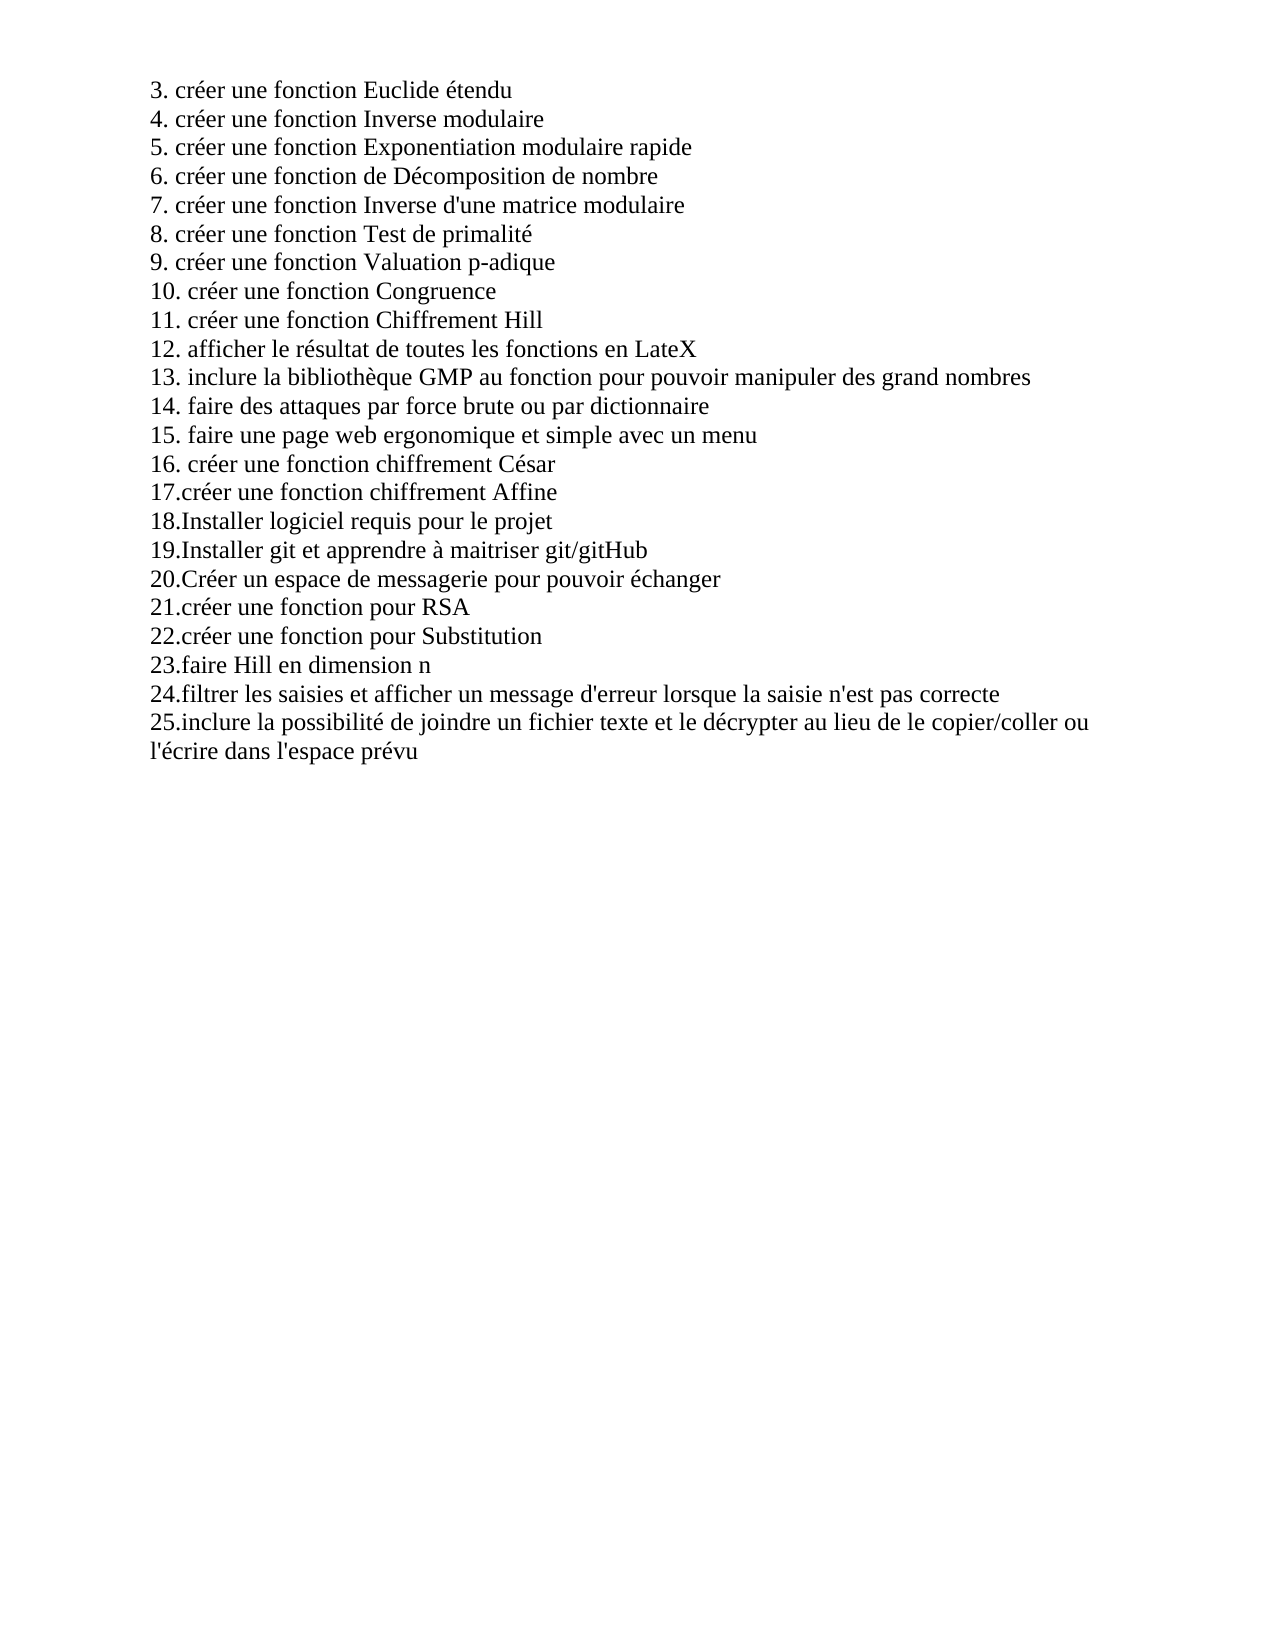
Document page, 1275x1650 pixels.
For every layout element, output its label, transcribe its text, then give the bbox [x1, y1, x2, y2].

text 11. créer une fonction Chiffrement Hill [150, 305, 1125, 334]
text 24.filtrer les saisies et afficher un message d'erreur lorsque la saisie n'est pas correcte [150, 679, 1125, 707]
text 6. créer une fonction de Décomposition de nombre [150, 161, 1125, 190]
text 5. créer une fonction Exponentiation modulaire rapide [150, 132, 1125, 161]
text 15. faire une page web ergonomique et simple avec un menu [150, 420, 1125, 449]
text 23.faire Hill en dimension n [150, 650, 1125, 679]
text 16. créer une fonction chiffrement César [150, 449, 1125, 477]
text 8. créer une fonction Test de primalité [150, 219, 1125, 247]
text 9. créer une fonction Valuation p-adique [150, 247, 1125, 276]
text 17.créer une fonction chiffrement Affine 18.Installer logiciel requis pour le projet 19.Installer git et apprendre à maitriser git/gitHub 20.Créer un espace de messagerie pour pouvoir échanger [150, 477, 1125, 592]
text 4. créer une fonction Inverse modulaire [150, 104, 1125, 132]
text 7. créer une fonction Inverse d'une matrice modulaire [150, 190, 1125, 219]
text 10. créer une fonction Congruence [150, 276, 1125, 305]
text 22.créer une fonction pour Substitution [150, 621, 1125, 650]
text 12. afficher le résultat de toutes les fonctions en LateX [150, 334, 1125, 362]
text 3. créer une fonction Euclide étendu [150, 75, 1125, 104]
text 14. faire des attaques par force brute ou par dictionnaire [150, 391, 1125, 420]
text 25.inclure la possibilité de joindre un fichier texte et le décrypter au lieu de le copier/coller ou l'écrire dans l'espace prévu [150, 707, 1125, 765]
text 13. inclure la bibliothèque GMP au fonction pour pouvoir manipuler des grand nombres [150, 362, 1125, 391]
text 21.créer une fonction pour RSA [150, 592, 1125, 621]
